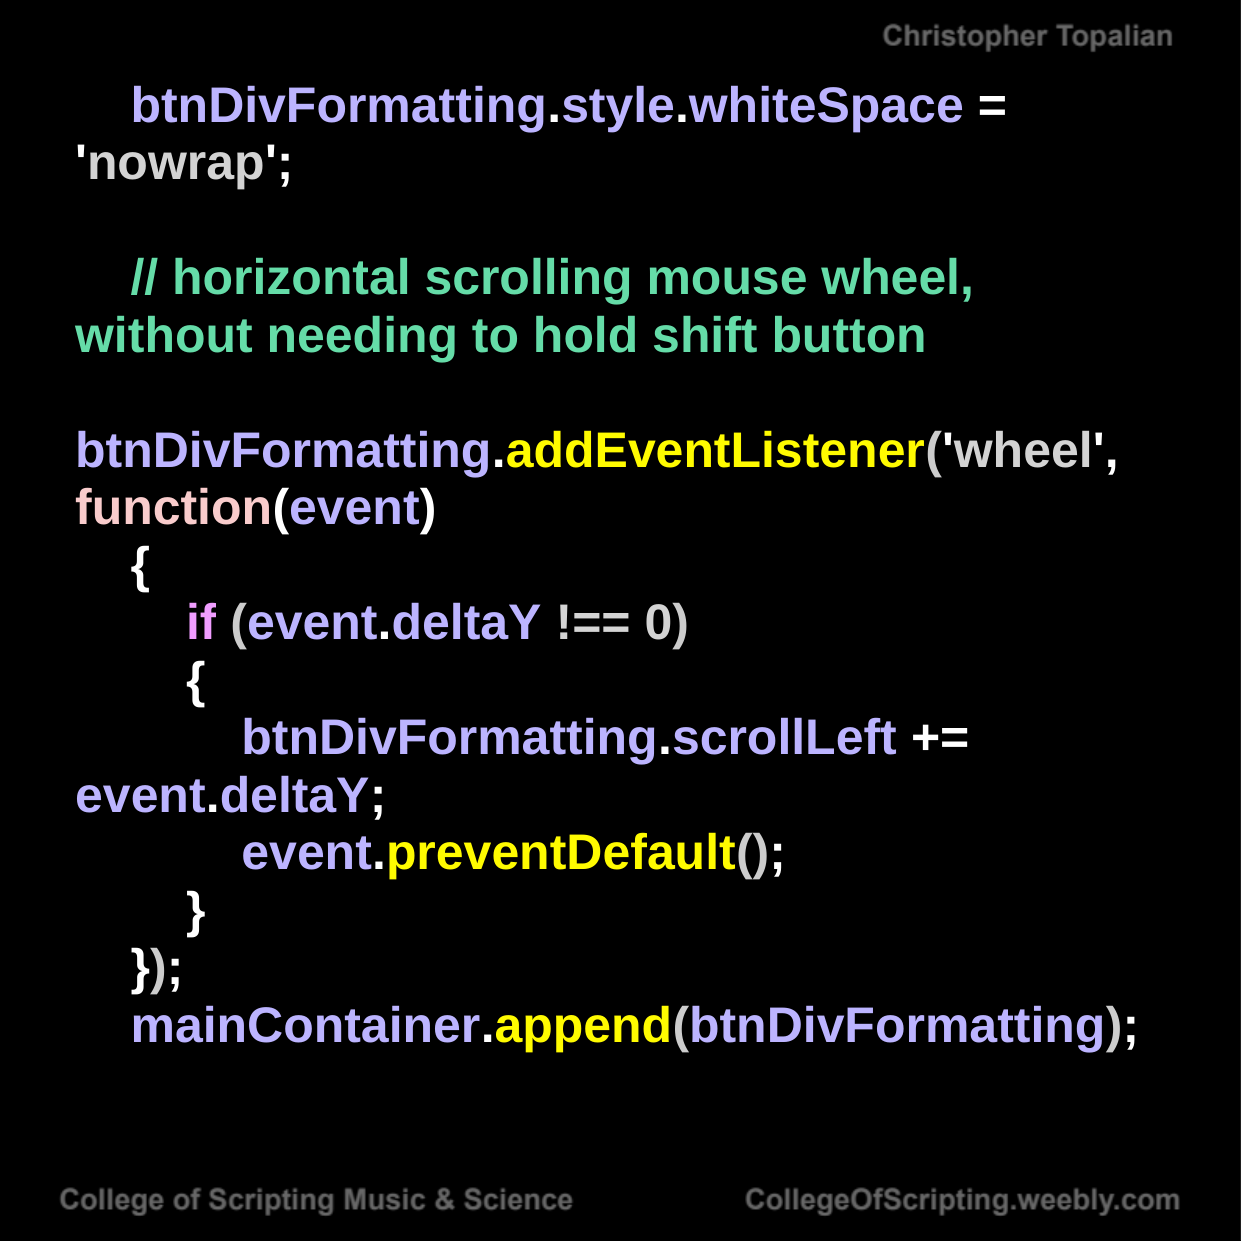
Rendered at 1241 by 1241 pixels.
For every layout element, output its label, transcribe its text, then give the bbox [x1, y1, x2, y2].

text { [75, 650, 1166, 707]
text }); [75, 937, 1166, 995]
text if (event.deltaY !== 0) [75, 592, 1166, 650]
text event.preventDefault(); [75, 822, 1166, 880]
text btnDivFormatting.style.whiteSpace = 'nowrap'; [75, 75, 1166, 190]
text btnDivFormatting.addEventListener('wheel', function(event) [75, 362, 1166, 535]
text btnDivFormatting.scrollLeft += event.deltaY; [75, 707, 1166, 822]
text // horizontal scrolling mouse wheel, without needing to hold shift button [75, 247, 1166, 362]
text mainContainer.append(btnDivFormatting); [75, 995, 1166, 1052]
text { [75, 535, 1166, 592]
text } [75, 880, 1166, 937]
